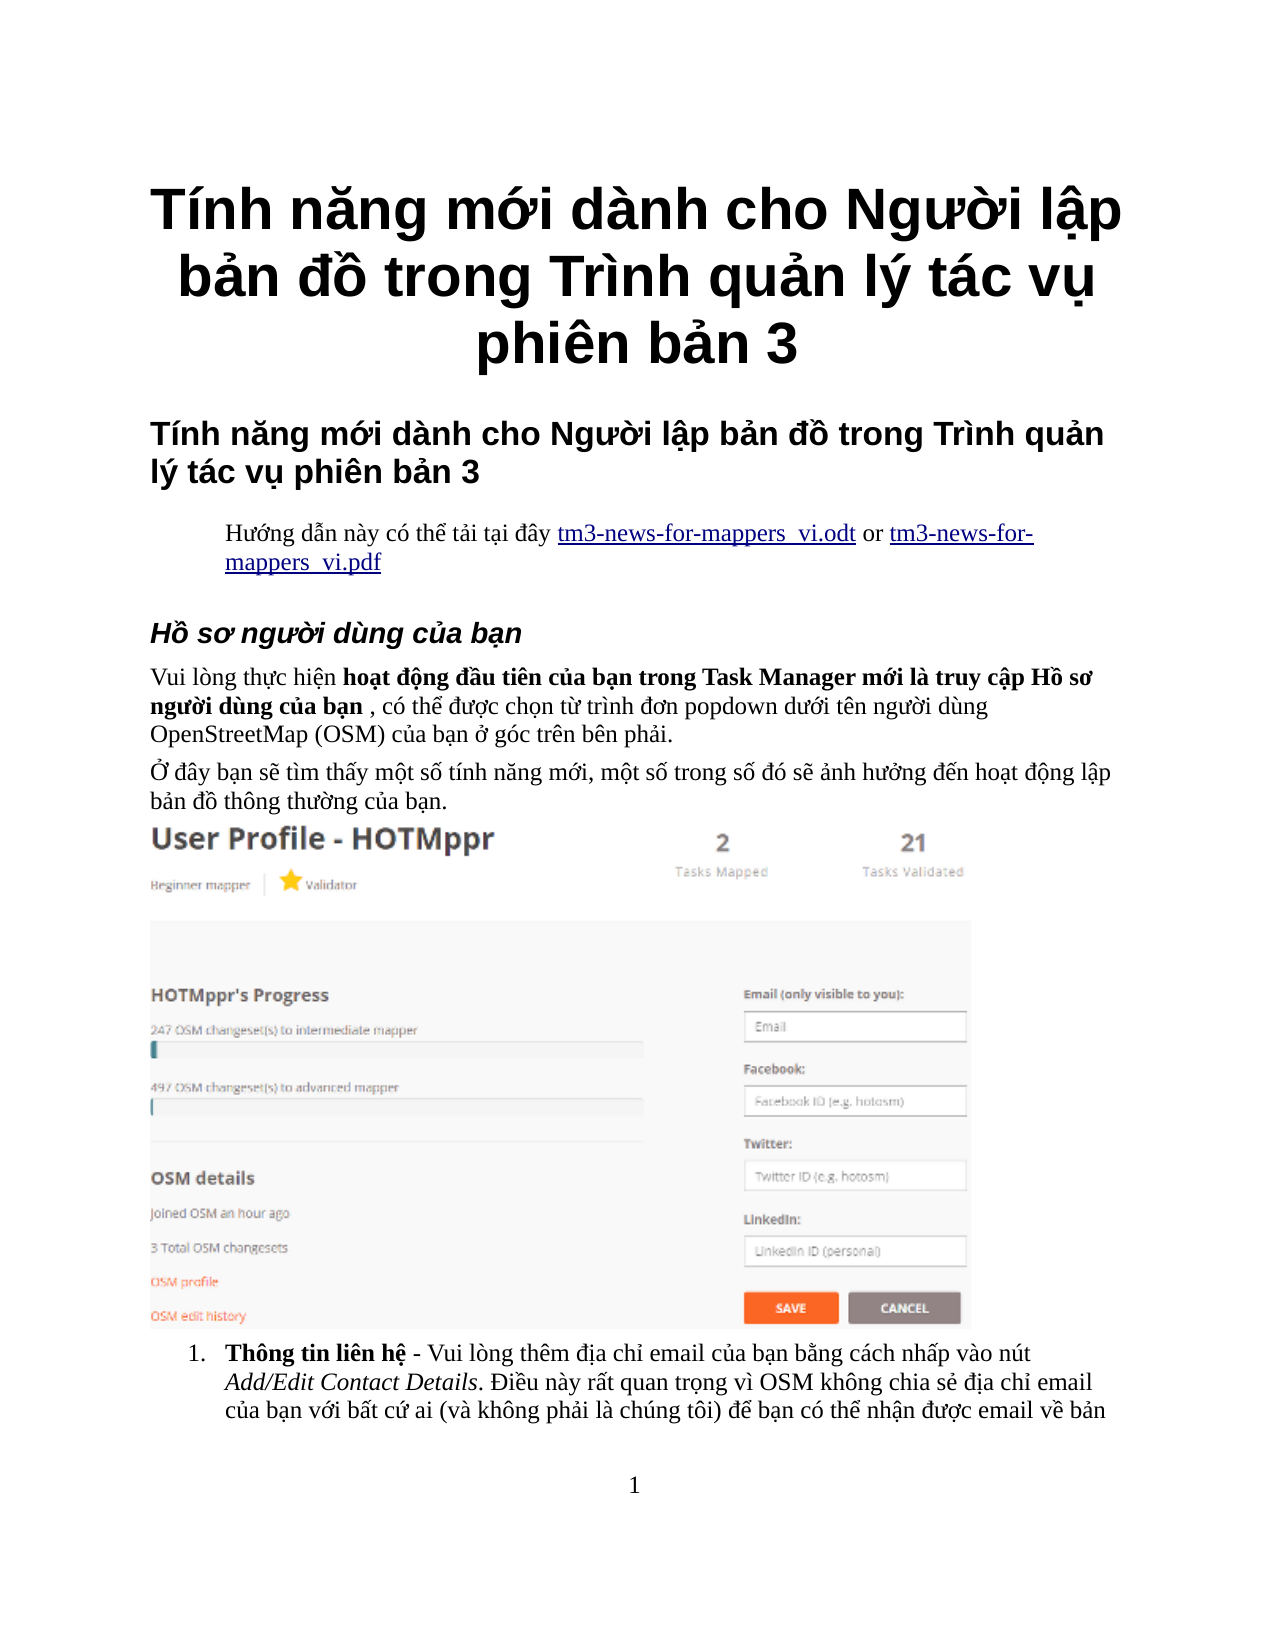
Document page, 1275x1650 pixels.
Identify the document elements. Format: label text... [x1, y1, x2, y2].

subtitle Tính năng mới dành cho Người lập bản đồ trong Trình quản lý tác vụ phiên bản 3 [150, 414, 1125, 491]
subtitle Hồ sơ người dùng của bạn [150, 616, 1125, 649]
text Ở đây bạn sẽ tìm thấy một số tính năng mới, một số trong số đó sẽ ảnh hưởng đến hoạt động lập bản đồ thông thường của bạn. [150, 757, 1125, 815]
picture [150, 823, 972, 1329]
list Thông tin liên hệ - Vui lòng thêm địa chỉ email của bạn bằng cách nhấp vào nút Add/Edit Contact Details. Điều này rất quan trọng vì OSM không chia sẻ địa chỉ email của bạn với bất cứ ai (và không phải là chúng tôi) để bạn có thể nhận được email về bản [187, 1338, 1125, 1424]
text Hướng dẫn này có thể tải tại đây tm3-news-for-mappers_vi.odt or tm3-news-for-mappers_vi.pdf [225, 518, 1125, 576]
text Vui lòng thực hiện hoạt động đầu tiên của bạn trong Task Manager mới là truy cập Hồ sơ người dùng của bạn , có thể được chọn từ trình đơn popdown dưới tên người dùng OpenStreetMap (OSM) của bạn ở góc trên bên phải. [150, 662, 1125, 748]
title Tính năng mới dành cho Người lập bản đồ trong Trình quản lý tác vụ phiên bản 3 [150, 175, 1125, 376]
